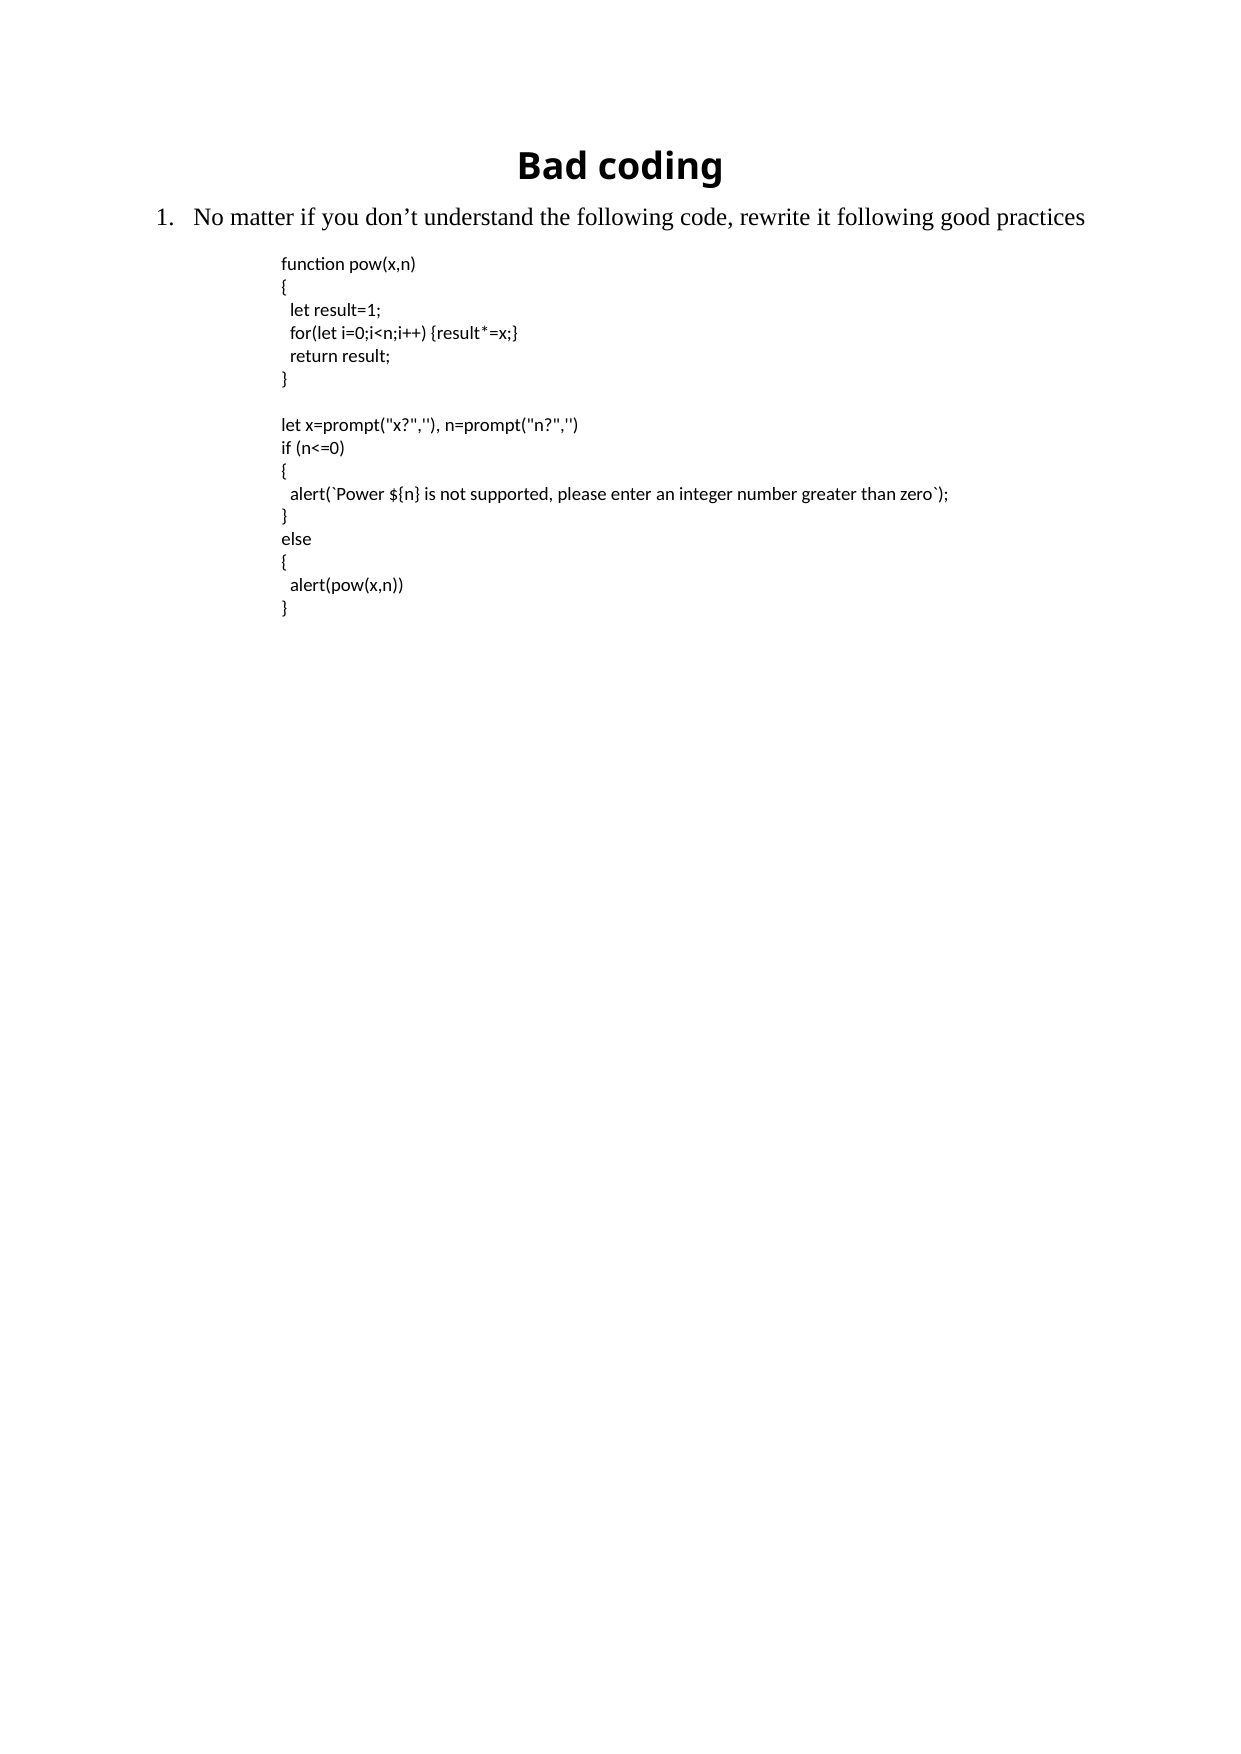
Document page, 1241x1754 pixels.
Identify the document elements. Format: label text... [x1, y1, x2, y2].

subtitle Bad coding [118, 139, 1122, 190]
list No matter if you don’t understand the following code, rewrite it following good practices [156, 202, 1122, 231]
